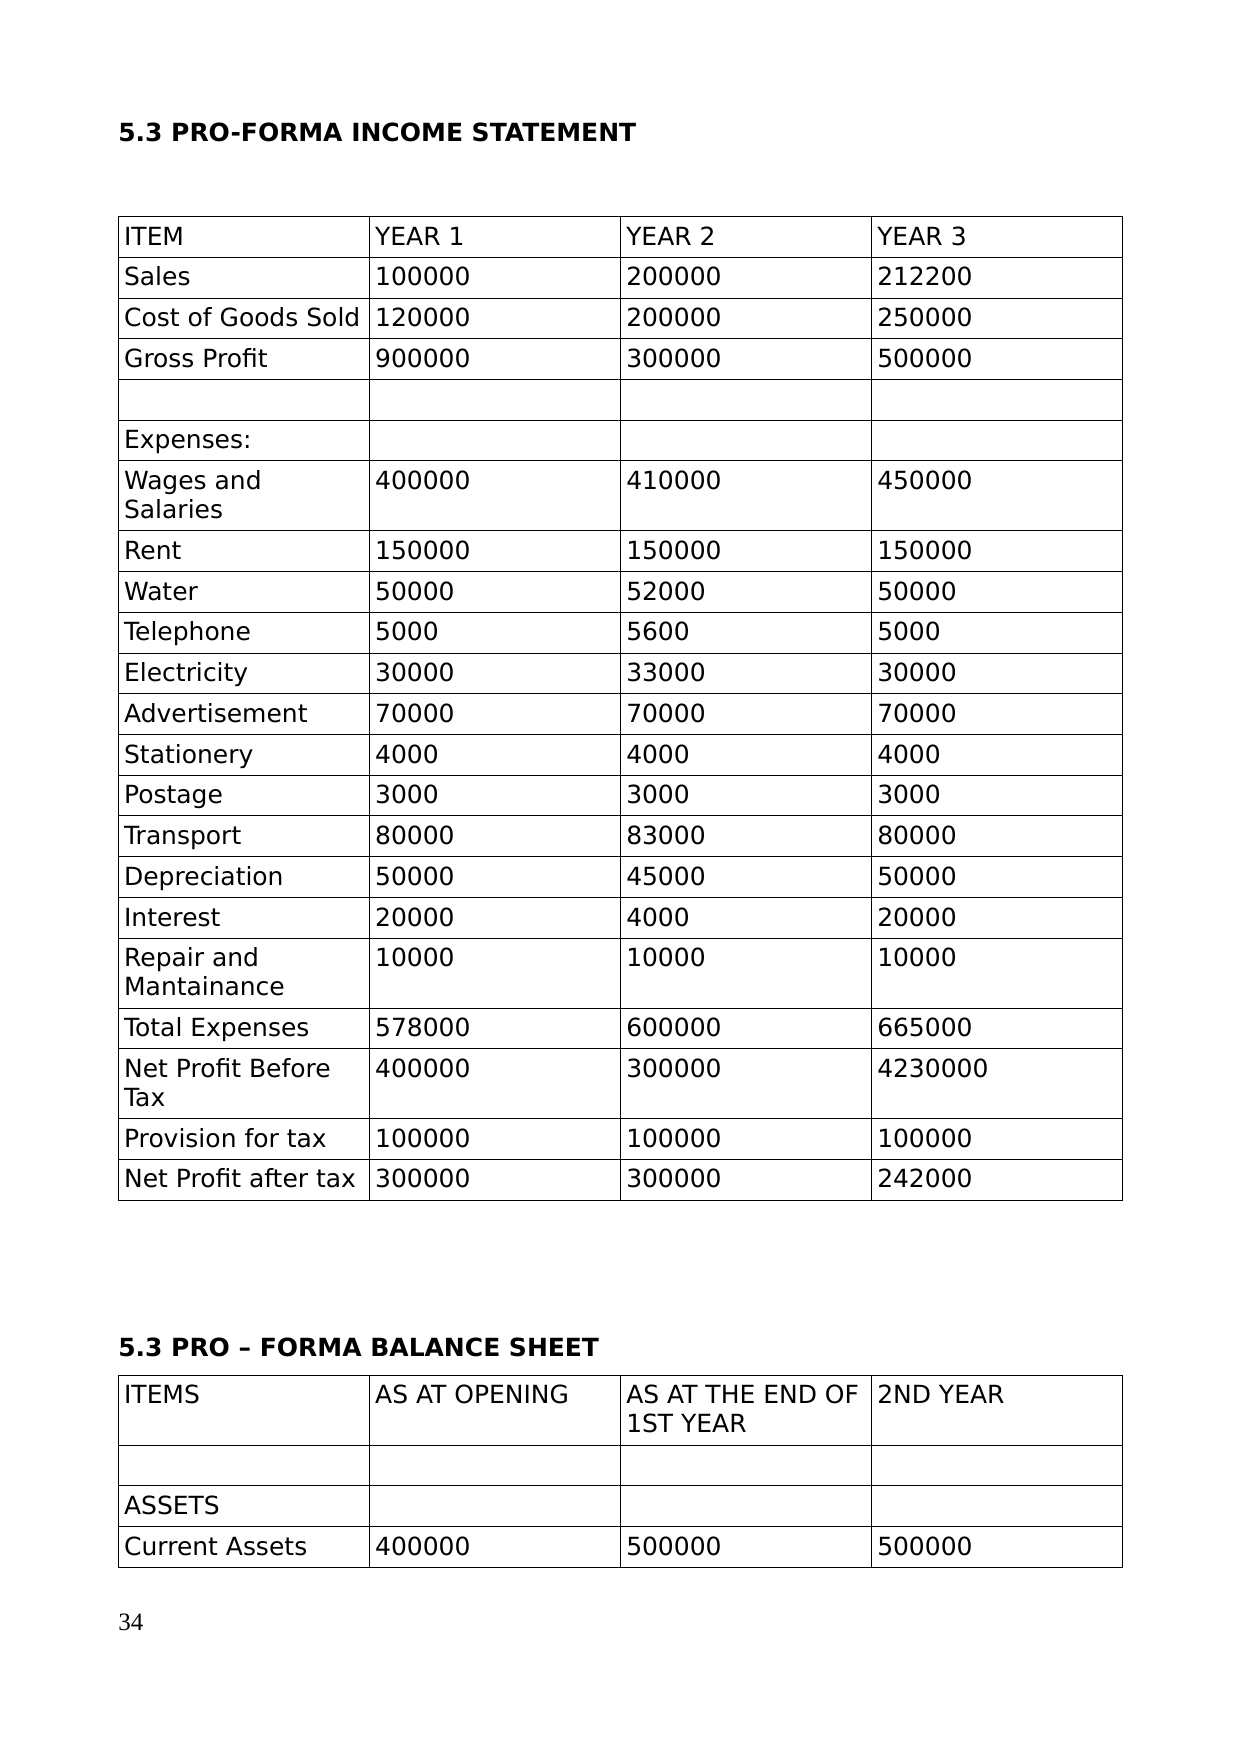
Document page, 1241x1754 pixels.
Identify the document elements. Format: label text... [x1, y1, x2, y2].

table_cell 10000 [872, 939, 1122, 1007]
table_cell 400000 [370, 461, 620, 530]
table_cell 45000 [621, 857, 871, 897]
table_header YEAR 1 [370, 217, 620, 257]
table_cell 500000 [872, 339, 1122, 379]
table_cell [872, 421, 1122, 460]
table_cell 500000 [872, 1527, 1122, 1567]
table_cell [119, 1446, 369, 1485]
table_cell Repair and Mantainance [119, 939, 369, 1007]
table_cell Provision for tax [119, 1119, 369, 1159]
table_header AS AT THE END OF 1ST YEAR [621, 1376, 871, 1444]
table_cell 4000 [621, 735, 871, 775]
table_cell 52000 [621, 572, 871, 612]
table_cell 4230000 [872, 1049, 1122, 1118]
table_cell Expenses: [119, 421, 369, 460]
table_cell [872, 380, 1122, 420]
table_cell 5600 [621, 613, 871, 652]
table_cell 10000 [370, 939, 620, 1007]
table_cell Cost of Goods Sold [119, 299, 369, 338]
table_cell Rent [119, 531, 369, 571]
subtitle 5.3 PRO – FORMA BALANCE SHEET [118, 1333, 1122, 1362]
table_header 2ND YEAR [872, 1376, 1122, 1444]
table_cell [621, 1486, 871, 1526]
subtitle 5.3 PRO-FORMA INCOME STATEMENT [118, 118, 1122, 147]
table_header YEAR 3 [872, 217, 1122, 257]
table_cell Electricity [119, 654, 369, 693]
table_cell 3000 [370, 776, 620, 815]
table_header YEAR 2 [621, 217, 871, 257]
table_cell 120000 [370, 299, 620, 338]
table_cell 10000 [621, 939, 871, 1007]
table_cell 578000 [370, 1009, 620, 1048]
table_cell Depreciation [119, 857, 369, 897]
table_cell 665000 [872, 1009, 1122, 1048]
table_cell 50000 [872, 572, 1122, 612]
table_cell [119, 380, 369, 420]
table_cell 300000 [621, 1049, 871, 1118]
table_cell 50000 [872, 857, 1122, 897]
table_cell Gross Profit [119, 339, 369, 379]
table_cell 100000 [872, 1119, 1122, 1159]
table_cell Stationery [119, 735, 369, 775]
table_cell 400000 [370, 1527, 620, 1567]
table_cell [872, 1486, 1122, 1526]
table_cell 3000 [872, 776, 1122, 815]
table_cell [370, 1446, 620, 1485]
table_cell 5000 [872, 613, 1122, 652]
table_cell [621, 380, 871, 420]
table_cell 33000 [621, 654, 871, 693]
table_cell 300000 [621, 339, 871, 379]
table_cell 242000 [872, 1160, 1122, 1199]
table_cell 150000 [872, 531, 1122, 571]
table_cell 4000 [370, 735, 620, 775]
table_cell 20000 [872, 898, 1122, 938]
table_cell 70000 [370, 694, 620, 734]
table_cell 250000 [872, 299, 1122, 338]
table_cell 3000 [621, 776, 871, 815]
table_header ITEM [119, 217, 369, 257]
table_header AS AT OPENING [370, 1376, 620, 1444]
table_cell 450000 [872, 461, 1122, 530]
table_cell 83000 [621, 816, 871, 856]
table_cell 900000 [370, 339, 620, 379]
table_cell 50000 [370, 857, 620, 897]
table_cell Current Assets [119, 1527, 369, 1567]
table_cell Transport [119, 816, 369, 856]
table_cell 200000 [621, 299, 871, 338]
table_cell 30000 [872, 654, 1122, 693]
table_cell Postage [119, 776, 369, 815]
table_cell 150000 [370, 531, 620, 571]
table_cell 410000 [621, 461, 871, 530]
table_header ITEMS [119, 1376, 369, 1444]
table_cell 5000 [370, 613, 620, 652]
table_cell Net Profit Before Tax [119, 1049, 369, 1118]
table_cell Water [119, 572, 369, 612]
table_cell 212200 [872, 258, 1122, 297]
table_cell 600000 [621, 1009, 871, 1048]
table_cell Interest [119, 898, 369, 938]
table_cell [621, 421, 871, 460]
table_cell 20000 [370, 898, 620, 938]
table_cell 300000 [621, 1160, 871, 1199]
table_cell 100000 [370, 1119, 620, 1159]
table_cell Total Expenses [119, 1009, 369, 1048]
table_cell 300000 [370, 1160, 620, 1199]
table_cell Advertisement [119, 694, 369, 734]
table_cell [370, 380, 620, 420]
table_cell 400000 [370, 1049, 620, 1118]
table_cell 4000 [621, 898, 871, 938]
table_cell 100000 [621, 1119, 871, 1159]
table_cell 80000 [370, 816, 620, 856]
table_cell 80000 [872, 816, 1122, 856]
table_cell 70000 [621, 694, 871, 734]
table_cell Net Profit after tax [119, 1160, 369, 1199]
table_cell 70000 [872, 694, 1122, 734]
table_cell Telephone [119, 613, 369, 652]
table_cell Wages and Salaries [119, 461, 369, 530]
table_cell 50000 [370, 572, 620, 612]
table_cell Sales [119, 258, 369, 297]
table_cell [370, 421, 620, 460]
table_cell 30000 [370, 654, 620, 693]
table_cell [370, 1486, 620, 1526]
table_cell ASSETS [119, 1486, 369, 1526]
table_cell 150000 [621, 531, 871, 571]
table_cell [872, 1446, 1122, 1485]
table_cell [621, 1446, 871, 1485]
table_cell 500000 [621, 1527, 871, 1567]
table_cell 100000 [370, 258, 620, 297]
table_cell 200000 [621, 258, 871, 297]
table_cell 4000 [872, 735, 1122, 775]
